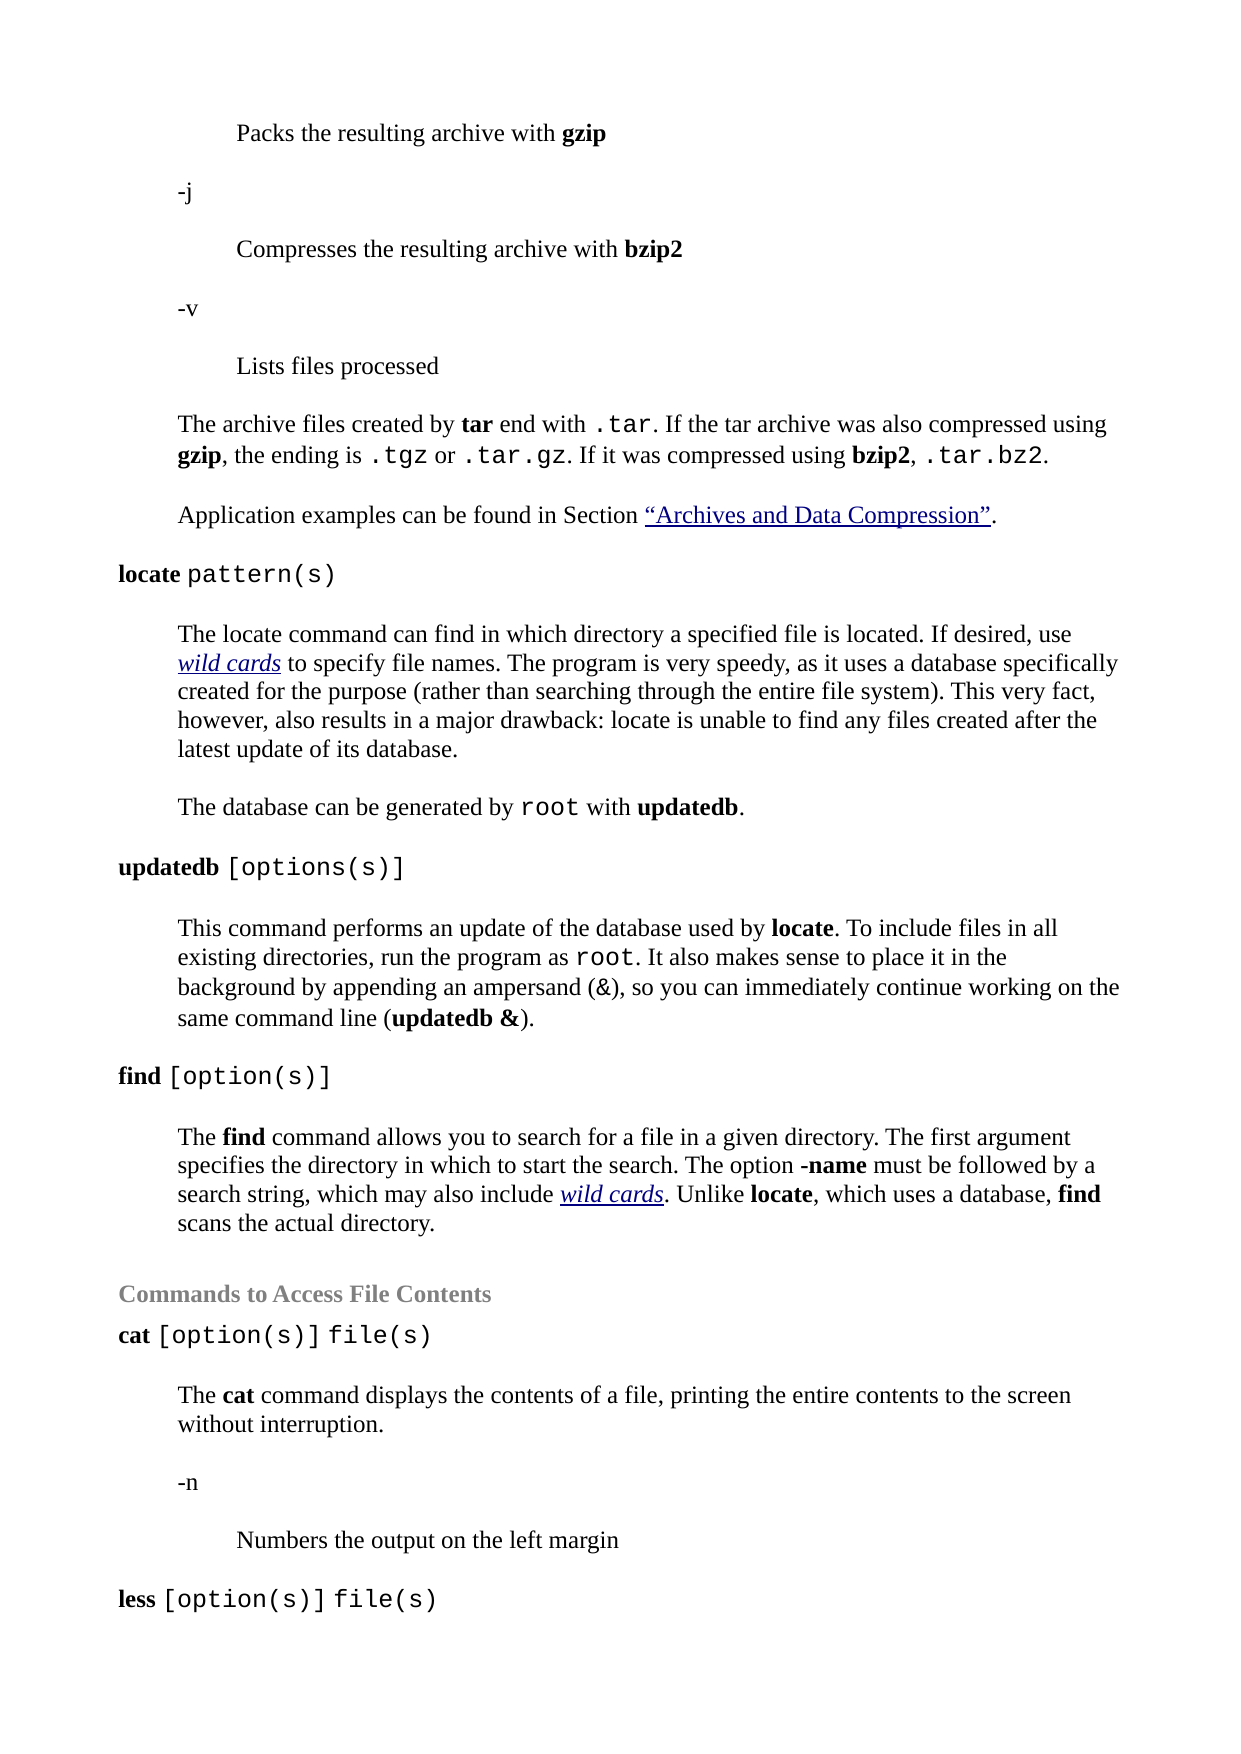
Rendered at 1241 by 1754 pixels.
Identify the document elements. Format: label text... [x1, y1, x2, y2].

subtitle updatedb [options(s)] [118, 852, 1122, 883]
subtitle Commands to Access File Contents [118, 1279, 1122, 1307]
subtitle find [option(s)] [118, 1061, 1122, 1092]
list Lists files processed [236, 351, 1122, 380]
list Compresses the resulting archive with bzip2 [236, 234, 1122, 263]
list The cat command displays the contents of a file, printing the entire contents to the screen without interruption. [177, 1380, 1122, 1438]
subtitle -n [177, 1467, 1122, 1496]
list Application examples can be found in Section “Archives and Data Compression”. [177, 500, 1122, 529]
list This command performs an update of the database used by locate. To include files in all existing directories, run the program as root. It also makes sense to place it in the background by appending an ampersand (&), so you can immediately continue working on the same command line (updatedb &). [177, 913, 1122, 1032]
list The database can be generated by root with updatedb. [177, 792, 1122, 823]
subtitle less [option(s)] file(s) [118, 1584, 1122, 1614]
list The find command allows you to search for a file in a given directory. The first argument specifies the directory in which to start the search. The option -name must be followed by a search string, which may also include wild cards. Unlike locate, which uses a database, find scans the actual directory. [177, 1122, 1122, 1237]
list The locate command can find in which directory a specified file is located. If desired, use wild cards to specify file names. The program is very speedy, as it uses a database specifically created for the purpose (rather than searching through the entire file system). This very fact, however, also results in a major drawback: locate is unable to find any files created after the latest update of its database. [177, 619, 1122, 763]
list Packs the resulting archive with gzip [236, 118, 1122, 147]
subtitle -j [177, 176, 1122, 205]
subtitle locate pattern(s) [118, 559, 1122, 589]
subtitle cat [option(s)] file(s) [118, 1320, 1122, 1351]
list The archive files created by tar end with .tar. If the tar archive was also compressed using gzip, the ending is .tgz or .tar.gz. If it was compressed using bzip2, .tar.bz2. [177, 409, 1122, 471]
subtitle -v [177, 293, 1122, 322]
list Numbers the output on the left margin [236, 1526, 1122, 1554]
